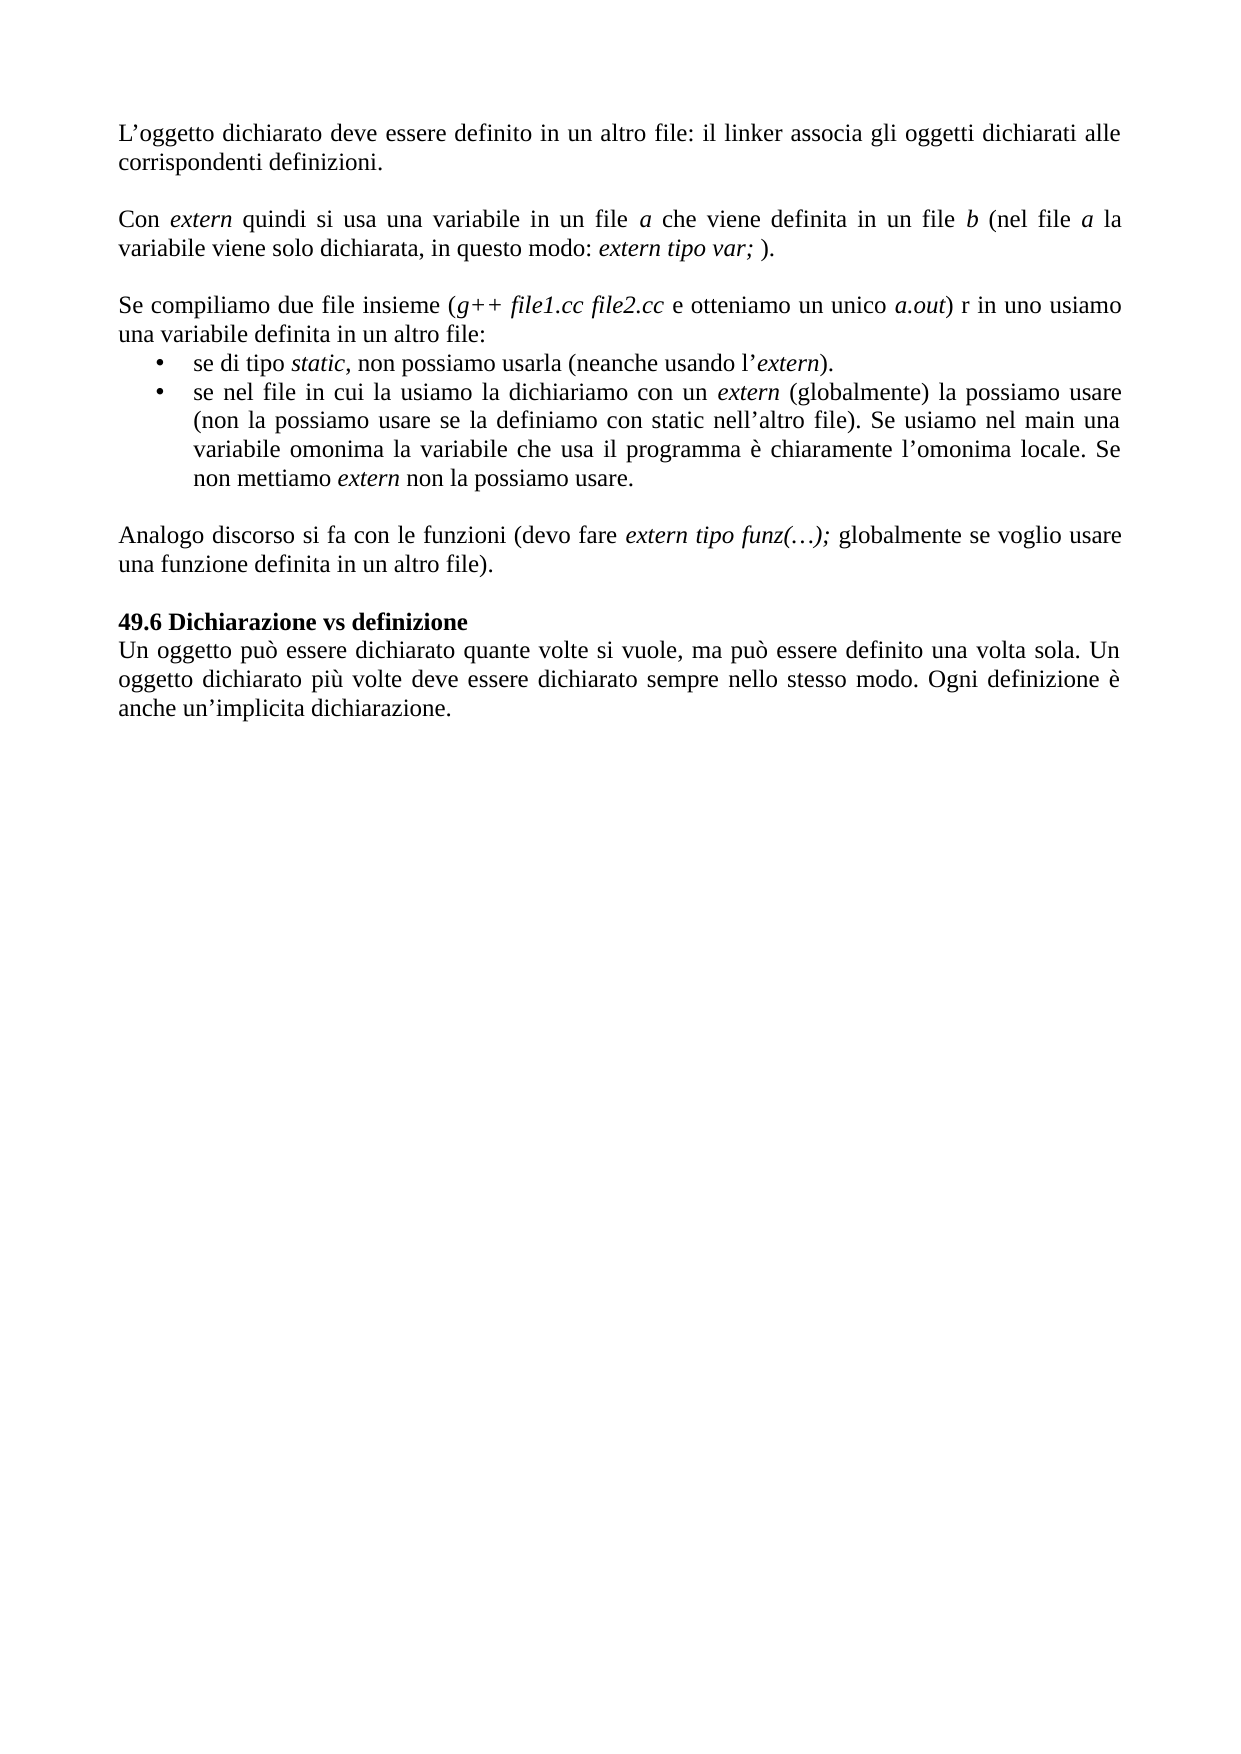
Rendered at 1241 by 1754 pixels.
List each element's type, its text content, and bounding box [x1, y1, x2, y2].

list se nel file in cui la usiamo la dichiariamo con un extern (globalmente) la possiamo usare (non la possiamo usare se la definiamo con static nell’altro file). Se usiamo nel main una variabile omonima la variabile che usa il programma è chiaramente l’omonima locale. Se non mettiamo extern non la possiamo usare. [156, 377, 1122, 492]
list se di tipo static, non possiamo usarla (neanche usando l’extern). [156, 348, 1122, 377]
text L’oggetto dichiarato deve essere definito in un altro file: il linker associa gli oggetti dichiarati alle corrispondenti definizioni. [118, 118, 1122, 176]
text Un oggetto può essere dichiarato quante volte si vuole, ma può essere definito una volta sola. Un oggetto dichiarato più volte deve essere dichiarato sempre nello stesso modo. Ogni definizione è anche un’implicita dichiarazione. [118, 636, 1122, 722]
text Con extern quindi si usa una variabile in un file a che viene definita in un file b (nel file a la variabile viene solo dichiarata, in questo modo: extern tipo var; ). [118, 204, 1122, 262]
text Se compiliamo due file insieme (g++ file1.cc file2.cc e otteniamo un unico a.out) r in uno usiamo una variabile definita in un altro file: [118, 291, 1122, 348]
text Analogo discorso si fa con le funzioni (devo fare extern tipo funz(…); globalmente se voglio usare una funzione definita in un altro file). [118, 521, 1122, 578]
text 49.6 Dichiarazione vs definizione [118, 607, 1122, 636]
